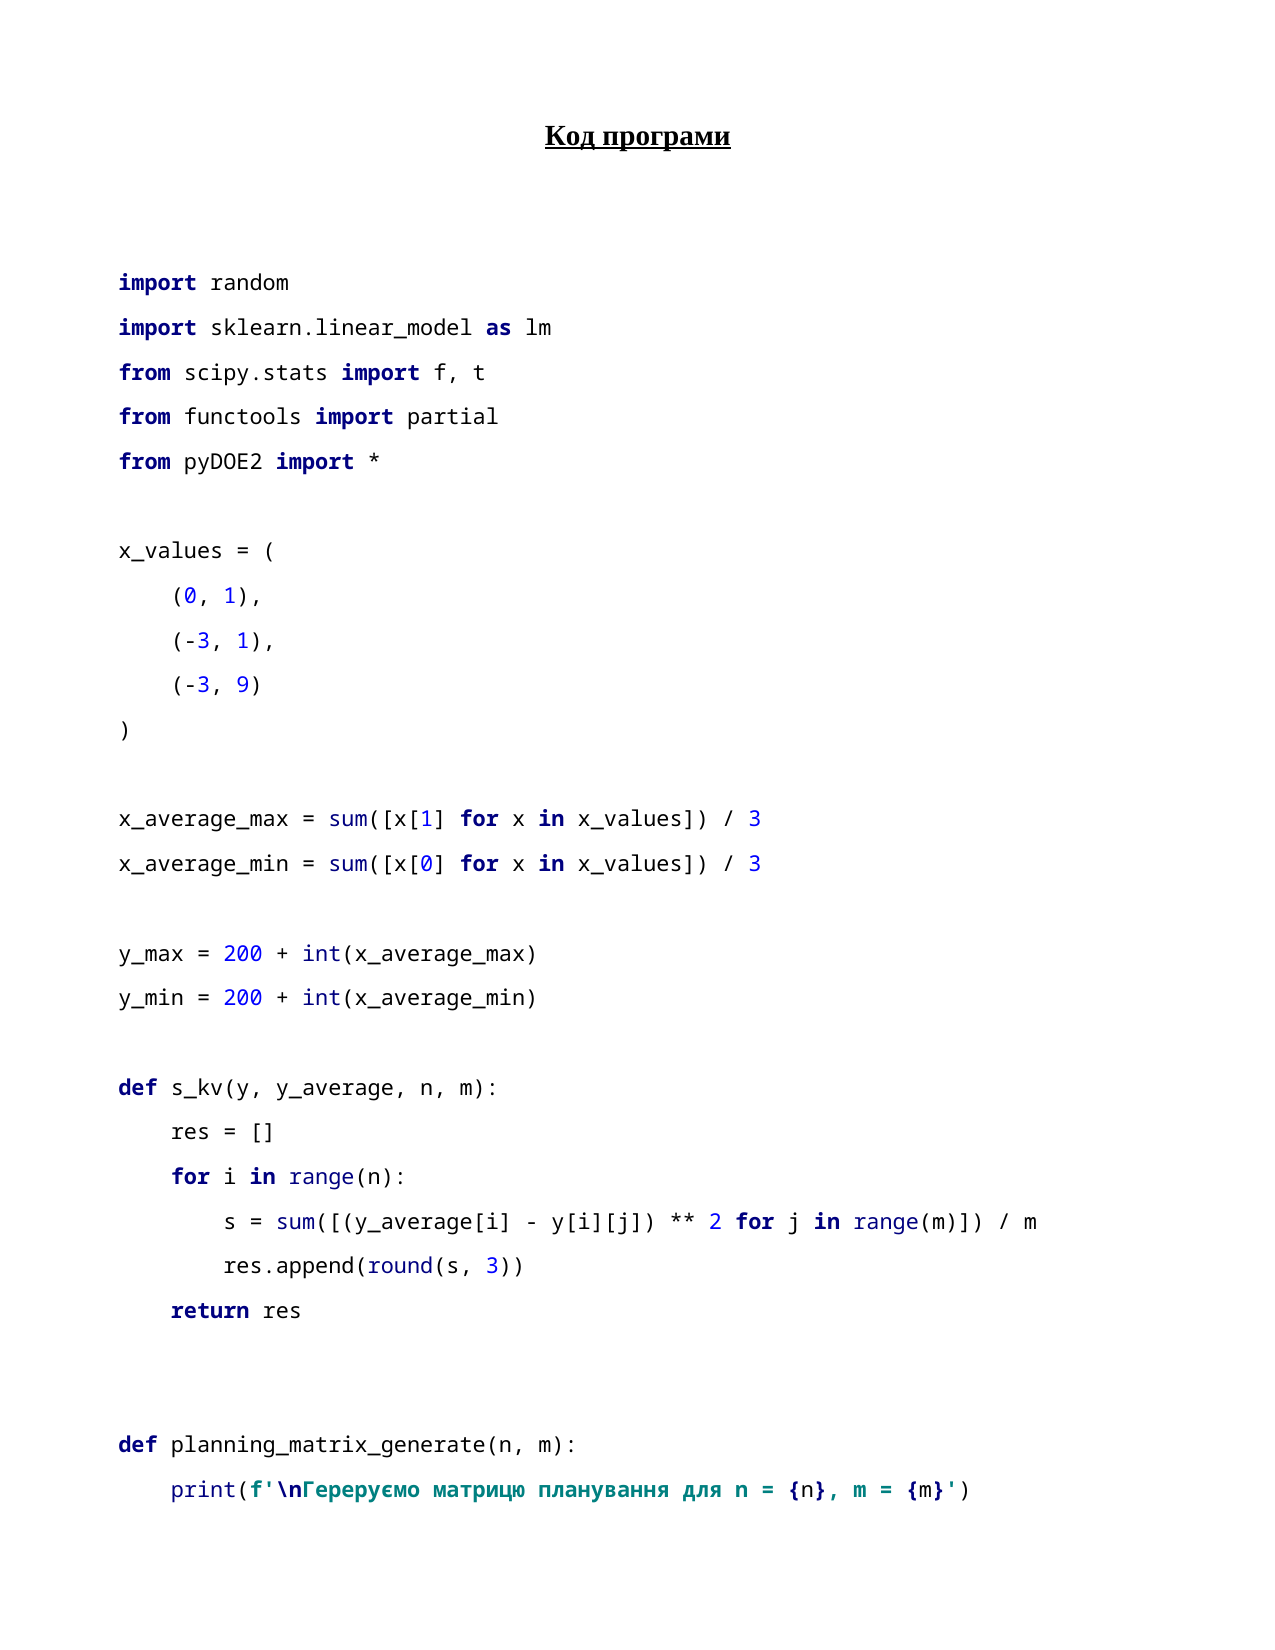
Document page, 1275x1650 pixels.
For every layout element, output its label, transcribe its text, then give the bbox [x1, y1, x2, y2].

text import random import sklearn.linear_model as lm from scipy.stats import f, t from functools import partial from pyDOE2 import * x_values = ( (0, 1), (-3, 1), (-3, 9) ) x_average_max = sum([x[1] for x in x_values]) / 3 x_average_min = sum([x[0] for x in x_values]) / 3 y_max = 200 + int(x_average_max) y_min = 200 + int(x_average_min) def s_kv(y, y_average, n, m): res = [] for i in range(n): s = sum([(y_average[i] - y[i][j]) ** 2 for j in range(m)]) / m res.append(round(s, 3)) return res def planning_matrix_generate(n, m): print(f'\nГереруємо матрицю планування для n = {n}, m = {m}') [118, 219, 1157, 1503]
text Код програми [118, 118, 1157, 152]
